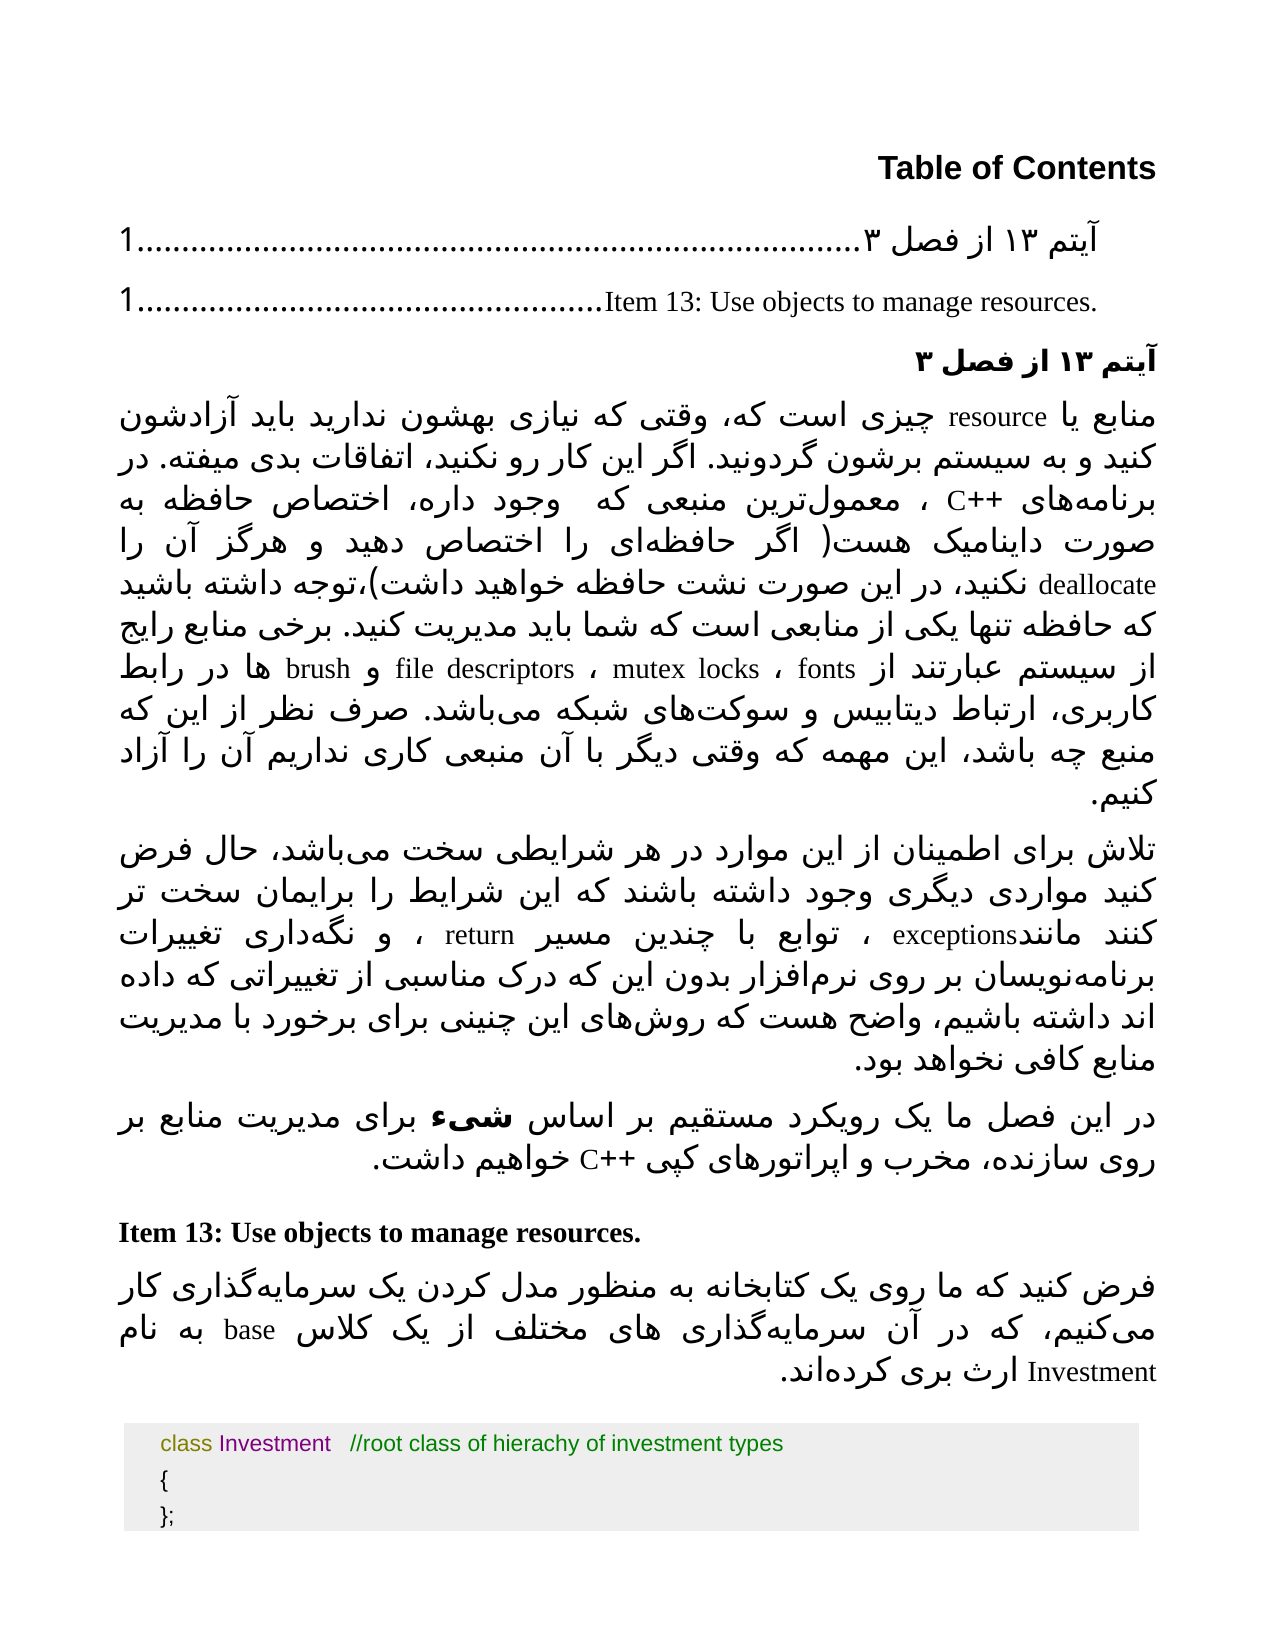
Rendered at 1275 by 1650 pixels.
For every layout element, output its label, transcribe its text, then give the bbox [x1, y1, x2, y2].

text Item 13: Use objects to manage resources. 1 [118, 276, 1098, 321]
text منابع یا resource چیزی است که، وقتی که نیازی بهشون ندارید باید آزادشون کنید و به سیستم برشون گردونید. اگر این کار رو نکنید، اتفاقات بدی میفته. در برنامه‌های ++C ، معمول‌ترین منبعی که وجود داره، اختصاص حافظه به صورت داینامیک هست( اگر حافظه‌ای را اختصاص دهید و هرگز آن را deallocate نکنید، در این صورت نشت حافظه خواهید داشت)،توجه داشته باشید که حافظه تنها یکی از منابعی است که شما باید مدیریت کنید. برخی منابع رایج از سیستم عبارتند از file descriptors ، mutex locks ، fonts و brush‌ ها در رابط کاربری، ارتباط دیتابیس و سوکت‌های شبکه می‌باشد. صرف نظر از این که منبع چه باشد، این مهمه که وقتی دیگر با آن منبعی کاری نداریم آن را آزاد کنیم. [118, 393, 1157, 812]
text { [124, 1459, 1139, 1495]
text آیتم ۱۳ از فصل ۳ 1 [118, 216, 1098, 261]
text فرض کنید که ما روی یک کتابخانه به منظور مدل کردن یک سرمایه‌گذاری کار می‌کنیم، که در آن سرمایه‌گذاری ‌های مختلف از یک کلاس base به نام Investment ارث بری کرده‌اند. [118, 1264, 1157, 1390]
text class Investment //root class of hierachy of investment types [124, 1423, 1139, 1459]
subtitle Table of Contents [118, 143, 1157, 188]
text }; [124, 1495, 1139, 1531]
subtitle آیتم ۱۳ از فصل ۳ [118, 335, 1157, 380]
text تلاش برای اطمینان از این موارد در هر شرایطی سخت می‌باشد، حال فرض کنید مواردی دیگری وجود داشته باشند که این شرایط را برایمان سخت تر کنند مانندexceptions ، توابع با چندین مسیر return ، و نگه‌داری تغییرات برنامه‌نویسان بر روی نرم‌افزار بدون این که درک مناسبی از تغییراتی که داده اند داشته باشیم، واضح هست که روش‌های این چنینی برای برخورد با مدیریت منابع کافی نخواهد بود. [118, 827, 1157, 1079]
subtitle Item 13: Use objects to manage resources. [118, 1207, 1157, 1252]
text در این فصل ما یک رویکرد مستقیم بر اساس شیء برای مدیریت منابع بر روی سازنده‌، مخرب و اپراتور‌های کپی ++C خواهیم داشت. [118, 1093, 1157, 1177]
